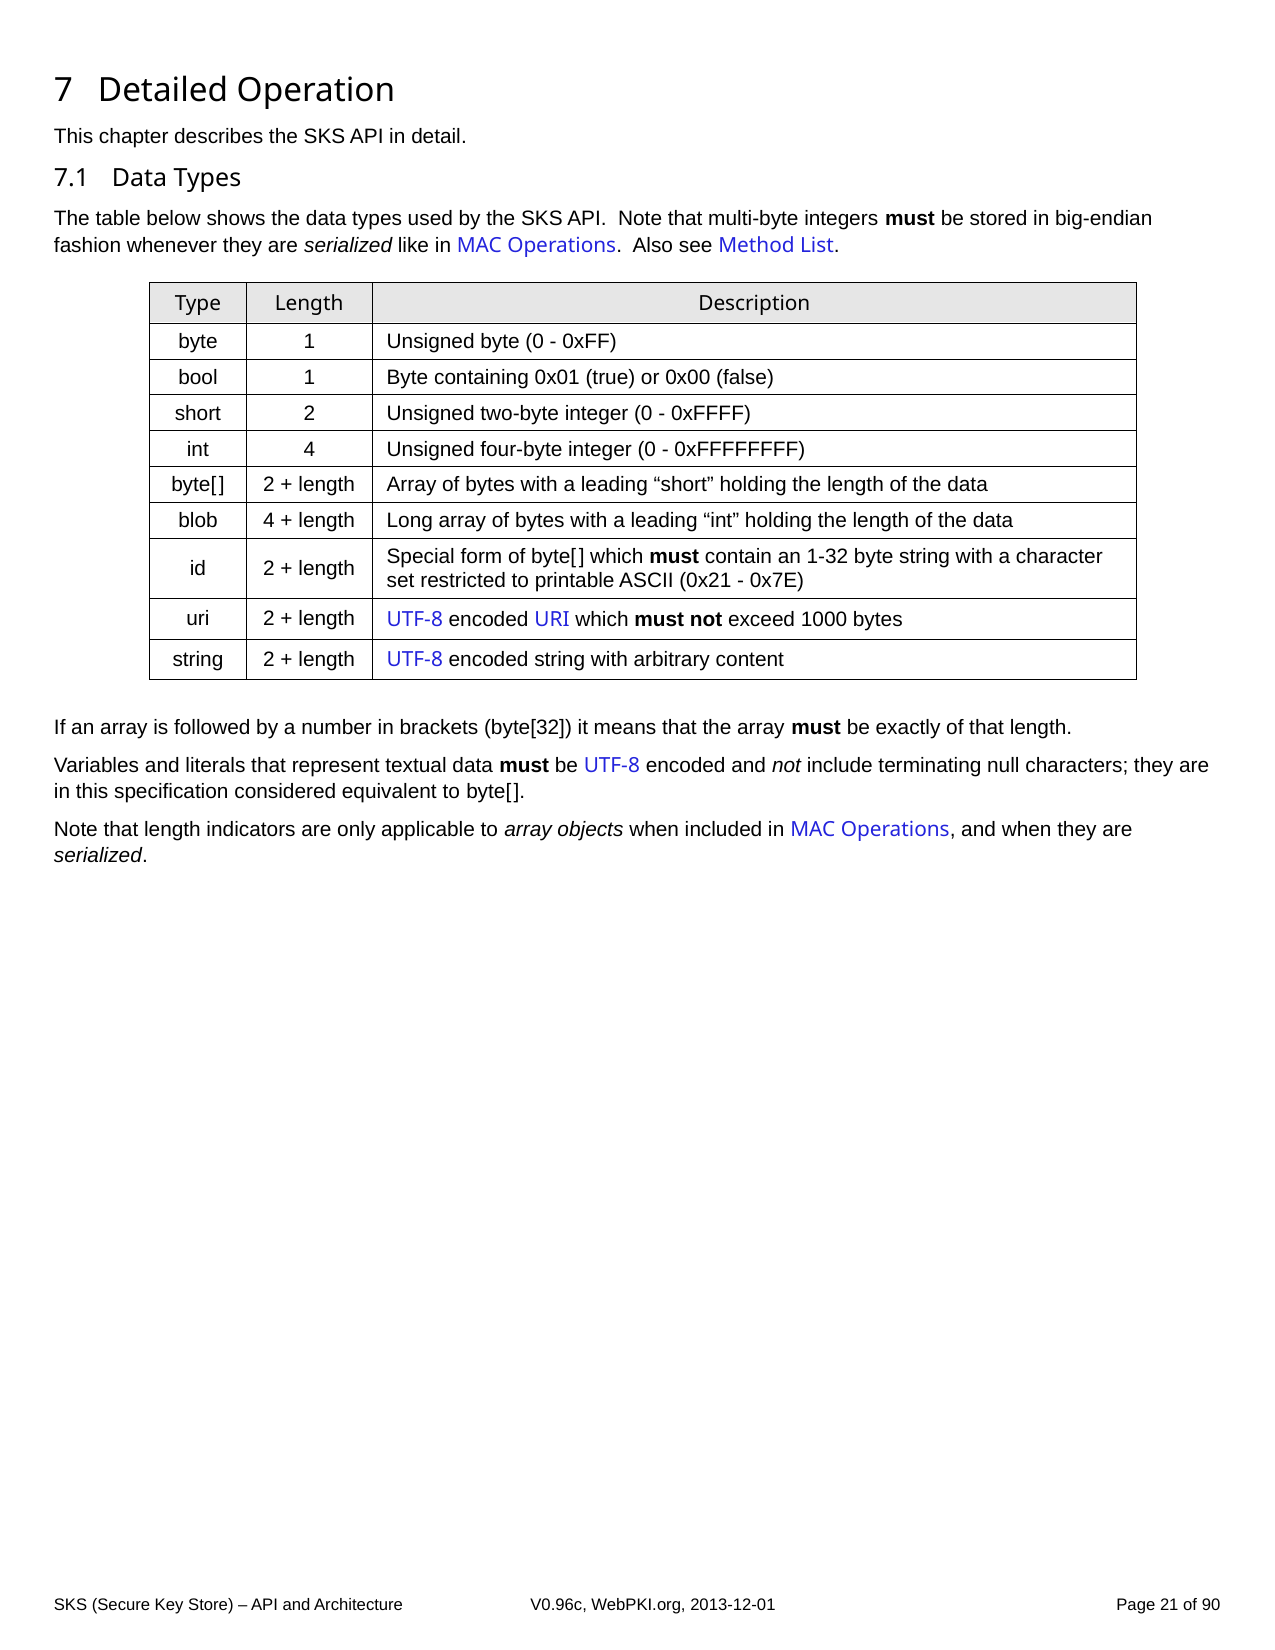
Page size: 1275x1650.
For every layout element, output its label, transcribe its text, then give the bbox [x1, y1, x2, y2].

text Note that length indicators are only applicable to array objects when included in MAC Operations, and when they are serialized. [54, 814, 1221, 867]
text This chapter describes the SKS API in detail. [54, 123, 1221, 147]
table_cell 2 + length [247, 640, 372, 679]
table_cell byte [150, 324, 246, 358]
subtitle Data Types [54, 159, 1221, 193]
table_cell Special form of byte[ ] which must contain an 1-32 byte string with a character set restricted to printable ASCII (0x21 - 0x7E) [373, 539, 1136, 598]
table_cell int [150, 431, 246, 466]
table_cell Long array of bytes with a leading “int” holding the length of the data [373, 503, 1136, 538]
table_cell Unsigned four-byte integer (0 - 0xFFFFFFFF) [373, 431, 1136, 466]
table_cell 2 [247, 395, 372, 430]
table_cell 2 + length [247, 599, 372, 638]
table_cell 2 + length [247, 467, 372, 502]
table_cell Unsigned byte (0 - 0xFF) [373, 324, 1136, 358]
table_cell 1 [247, 324, 372, 358]
table_cell blob [150, 503, 246, 538]
table_cell Array of bytes with a leading “short” holding the length of the data [373, 467, 1136, 502]
text If an array is followed by a number in brackets (byte[32]) it means that the array must be exactly of that length. [54, 715, 1221, 739]
table_cell 2 + length [247, 539, 372, 598]
table_cell UTF-8 encoded URI which must not exceed 1000 bytes [373, 599, 1136, 638]
table_cell bool [150, 360, 246, 394]
table_cell 4 + length [247, 503, 372, 538]
table_cell 1 [247, 360, 372, 394]
table_cell short [150, 395, 246, 430]
table_cell byte[ ] [150, 467, 246, 502]
subtitle Detailed Operation [54, 66, 1221, 111]
text Variables and literals that represent textual data must be UTF-8 encoded and not include terminating null characters; they are in this specification considered equivalent to byte[ ]. [54, 750, 1221, 803]
table_header Length [247, 283, 372, 322]
table_cell 4 [247, 431, 372, 466]
table_cell uri [150, 599, 246, 638]
table_cell Byte containing 0x01 (true) or 0x00 (false) [373, 360, 1136, 394]
table_cell UTF-8 encoded string with arbitrary content [373, 640, 1136, 679]
table_cell id [150, 539, 246, 598]
table_cell string [150, 640, 246, 679]
text The table below shows the data types used by the SKS API. Note that multi-byte integers must be stored in big-endian fashion whenever they are serialized like in MAC Operations. Also see Method List. [54, 206, 1221, 282]
table_header Description [373, 283, 1136, 322]
table_header Type [150, 283, 246, 322]
table_cell Unsigned two-byte integer (0 - 0xFFFF) [373, 395, 1136, 430]
